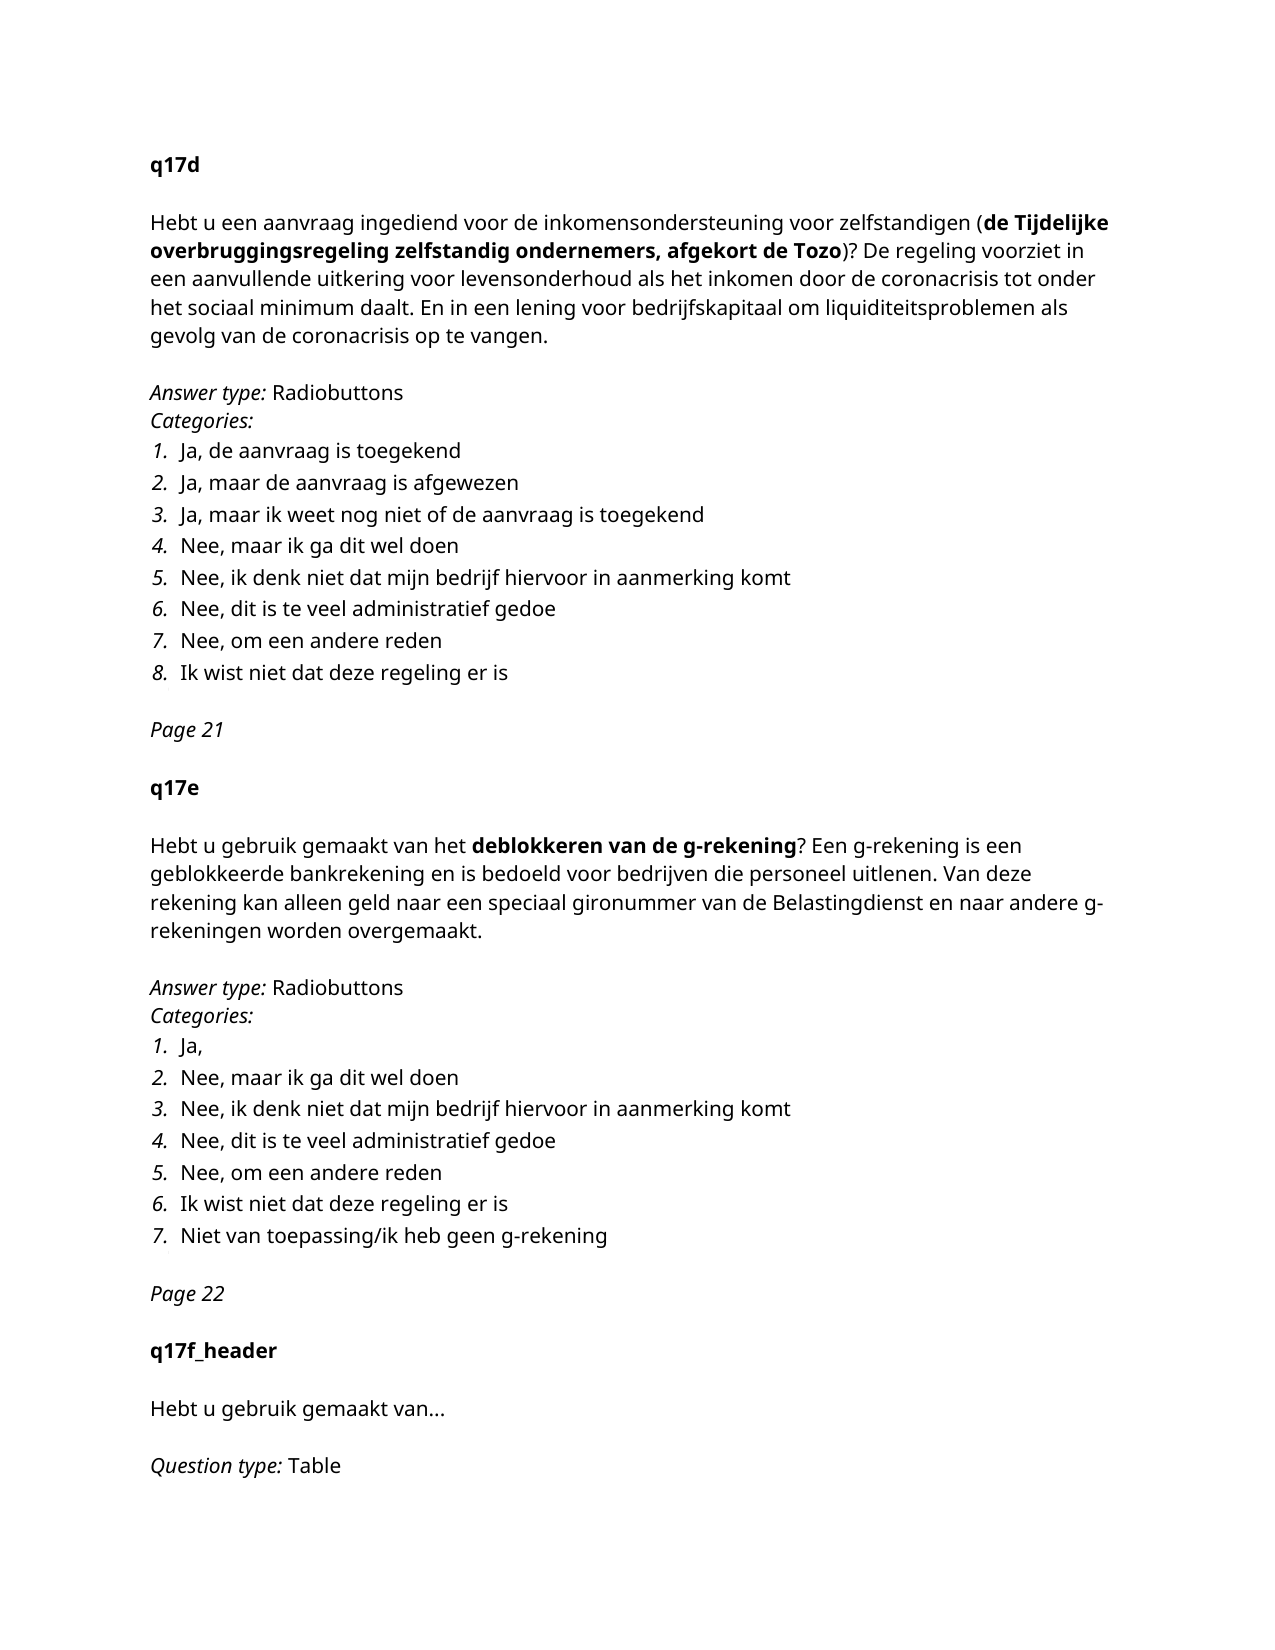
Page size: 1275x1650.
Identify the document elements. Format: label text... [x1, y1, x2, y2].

text Hebt u een aanvraag ingediend voor de inkomensondersteuning voor zelfstandigen (de Tijdelijke overbruggingsregeling zelfstandig ondernemers, afgekort de Tozo)? De regeling voorziet in een aanvullende uitkering voor levensonderhoud als het inkomen door de coronacrisis tot onder het sociaal minimum daalt. En in een lening voor bedrijfskapitaal om liquiditeitsproblemen als gevolg van de coronacrisis op te vangen. [150, 208, 1125, 350]
table_cell Nee, ik denk niet dat mijn bedrijf hiervoor in aanmerking komt [179, 1093, 847, 1124]
table_cell 6. [150, 1188, 178, 1219]
table_cell 3. [150, 1093, 178, 1124]
subtitle q17e [150, 773, 1125, 802]
table_cell Nee, om een andere reden [179, 625, 847, 656]
table_cell 3. [150, 498, 178, 530]
table_cell 7. [150, 625, 178, 656]
text Answer type: Radiobuttons [150, 973, 1125, 1001]
subtitle q17d [150, 150, 1125, 178]
table_cell 2. [150, 1061, 178, 1093]
table_cell Nee, dit is te veel administratief gedoe [179, 593, 847, 624]
table_cell Nee, dit is te veel administratief gedoe [179, 1125, 847, 1156]
table_cell 8. [150, 656, 178, 688]
table_cell 6. [150, 593, 178, 624]
text Categories: [150, 407, 1125, 435]
text Answer type: Radiobuttons [150, 378, 1125, 407]
text Categories: [150, 1001, 1125, 1030]
subtitle q17f_header [150, 1336, 1125, 1365]
table_header 1. [150, 1030, 178, 1061]
table_cell 5. [150, 1156, 178, 1188]
text Question type: Table [150, 1451, 1125, 1479]
table_header Ja, [179, 1030, 847, 1061]
table_cell Nee, maar ik ga dit wel doen [179, 530, 847, 561]
table_header 1. [150, 435, 178, 467]
table_cell Ik wist niet dat deze regeling er is [179, 1188, 847, 1219]
text Page 21 [150, 716, 1125, 744]
table_cell Nee, ik denk niet dat mijn bedrijf hiervoor in aanmerking komt [179, 561, 847, 593]
table_cell 5. [150, 561, 178, 593]
table_cell 7. [150, 1219, 178, 1251]
table_cell Nee, maar ik ga dit wel doen [179, 1061, 847, 1093]
text Hebt u gebruik gemaakt van het deblokkeren van de g-rekening? Een g-rekening is een geblokkeerde bankrekening en is bedoeld voor bedrijven die personeel uitlenen. Van deze rekening kan alleen geld naar een speciaal gironummer van de Belastingdienst en naar andere g-rekeningen worden overgemaakt. [150, 831, 1125, 944]
table_header Ja, de aanvraag is toegekend [179, 435, 847, 467]
table_cell Nee, om een andere reden [179, 1156, 847, 1188]
table_cell 4. [150, 530, 178, 561]
table_cell Ja, maar ik weet nog niet of de aanvraag is toegekend [179, 498, 847, 530]
table_cell 2. [150, 467, 178, 498]
table_cell Ja, maar de aanvraag is afgewezen [179, 467, 847, 498]
table_cell 4. [150, 1125, 178, 1156]
table_cell Ik wist niet dat deze regeling er is [179, 656, 847, 688]
table_cell Niet van toepassing/ik heb geen g-rekening [179, 1219, 847, 1251]
text Hebt u gebruik gemaakt van... [150, 1394, 1125, 1422]
text Page 22 [150, 1279, 1125, 1307]
